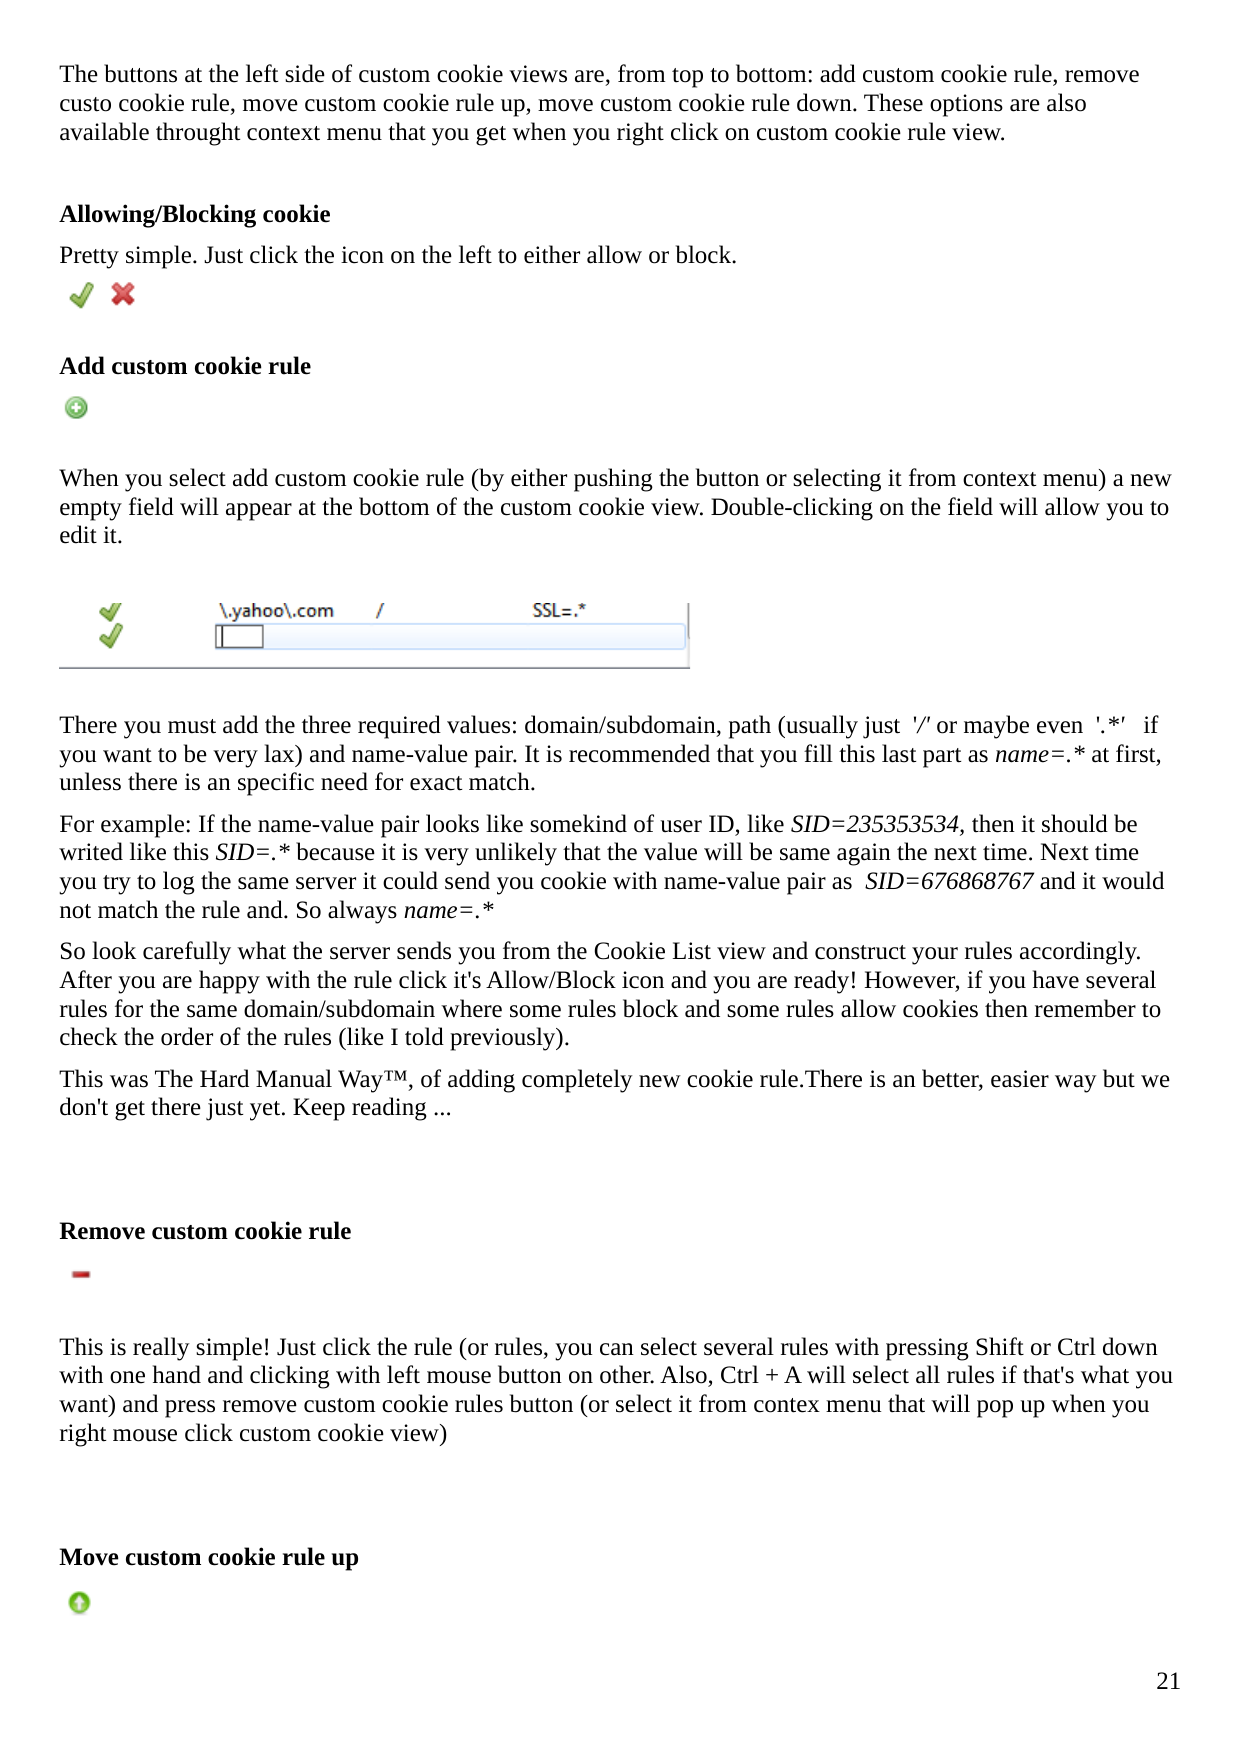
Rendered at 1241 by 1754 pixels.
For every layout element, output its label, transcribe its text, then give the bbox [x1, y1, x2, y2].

text The buttons at the left side of custom cookie views are, from top to bottom: add custom cookie rule, remove custo cookie rule, move custom cookie rule up, move custom cookie rule down. These options are also available throught context menu that you get when you right click on custom cookie rule view. [59, 59, 1181, 145]
text There you must add the three required values: domain/subdomain, path (usually just '/' or maybe even '.*' if you want to be very lax) and name-value pair. It is recommended that you fill this last part as name=.* at first, unless there is an specific need for exact match. [59, 710, 1181, 796]
text When you select add custom cookie rule (by either pushing the button or selecting it from context menu) a new empty field will appear at the bottom of the custom cookie view. Double-clicking on the field will allow you to edit it. [59, 463, 1181, 549]
text So look carefully what the server sends you from the Cookie List view and construct your rules accordingly. After you are happy with the rule click it's Allow/Block icon and you are ready! However, if you have several rules for the same domain/subdomain where some rules block and some rules allow cookies then remember to check the order of the rules (like I told previously). [59, 936, 1181, 1051]
text For example: If the name-value pair looks like somekind of user ID, like SID=235353534, then it should be writed like this SID=.* because it is very unlikely that the value will be same again the next time. Next time you try to log the same server it could send you cookie with name-value pair as SID=676868767 and it would not match the rule and. So always name=.* [59, 809, 1181, 924]
picture [59, 392, 94, 422]
text Pretty simple. Just click the icon on the left to either allow or block. [59, 240, 1181, 269]
text Add custom cookie rule [59, 351, 1181, 380]
picture [59, 603, 691, 669]
text This is really simple! Just click the rule (or rules, you can select several rules with pressing Shift or Ctrl down with one hand and clicking with left mouse button on other. Also, Ctrl + A will select all rules if that's what you want) and press remove custom cookie rules button (or select it from contex menu that will pop up when you right mouse click custom cookie view) [59, 1332, 1181, 1447]
text This was The Hard Manual Way™, of adding completely new cookie rule.There is an better, easier way but we don't get there just yet. Keep reading ... [59, 1064, 1181, 1121]
text Remove custom cookie rule [59, 1216, 1181, 1245]
text Move custom cookie rule up [59, 1542, 1181, 1570]
text Allowing/Blocking cookie [59, 199, 1181, 228]
picture [59, 281, 141, 310]
picture [59, 1257, 99, 1291]
picture [59, 1582, 102, 1622]
